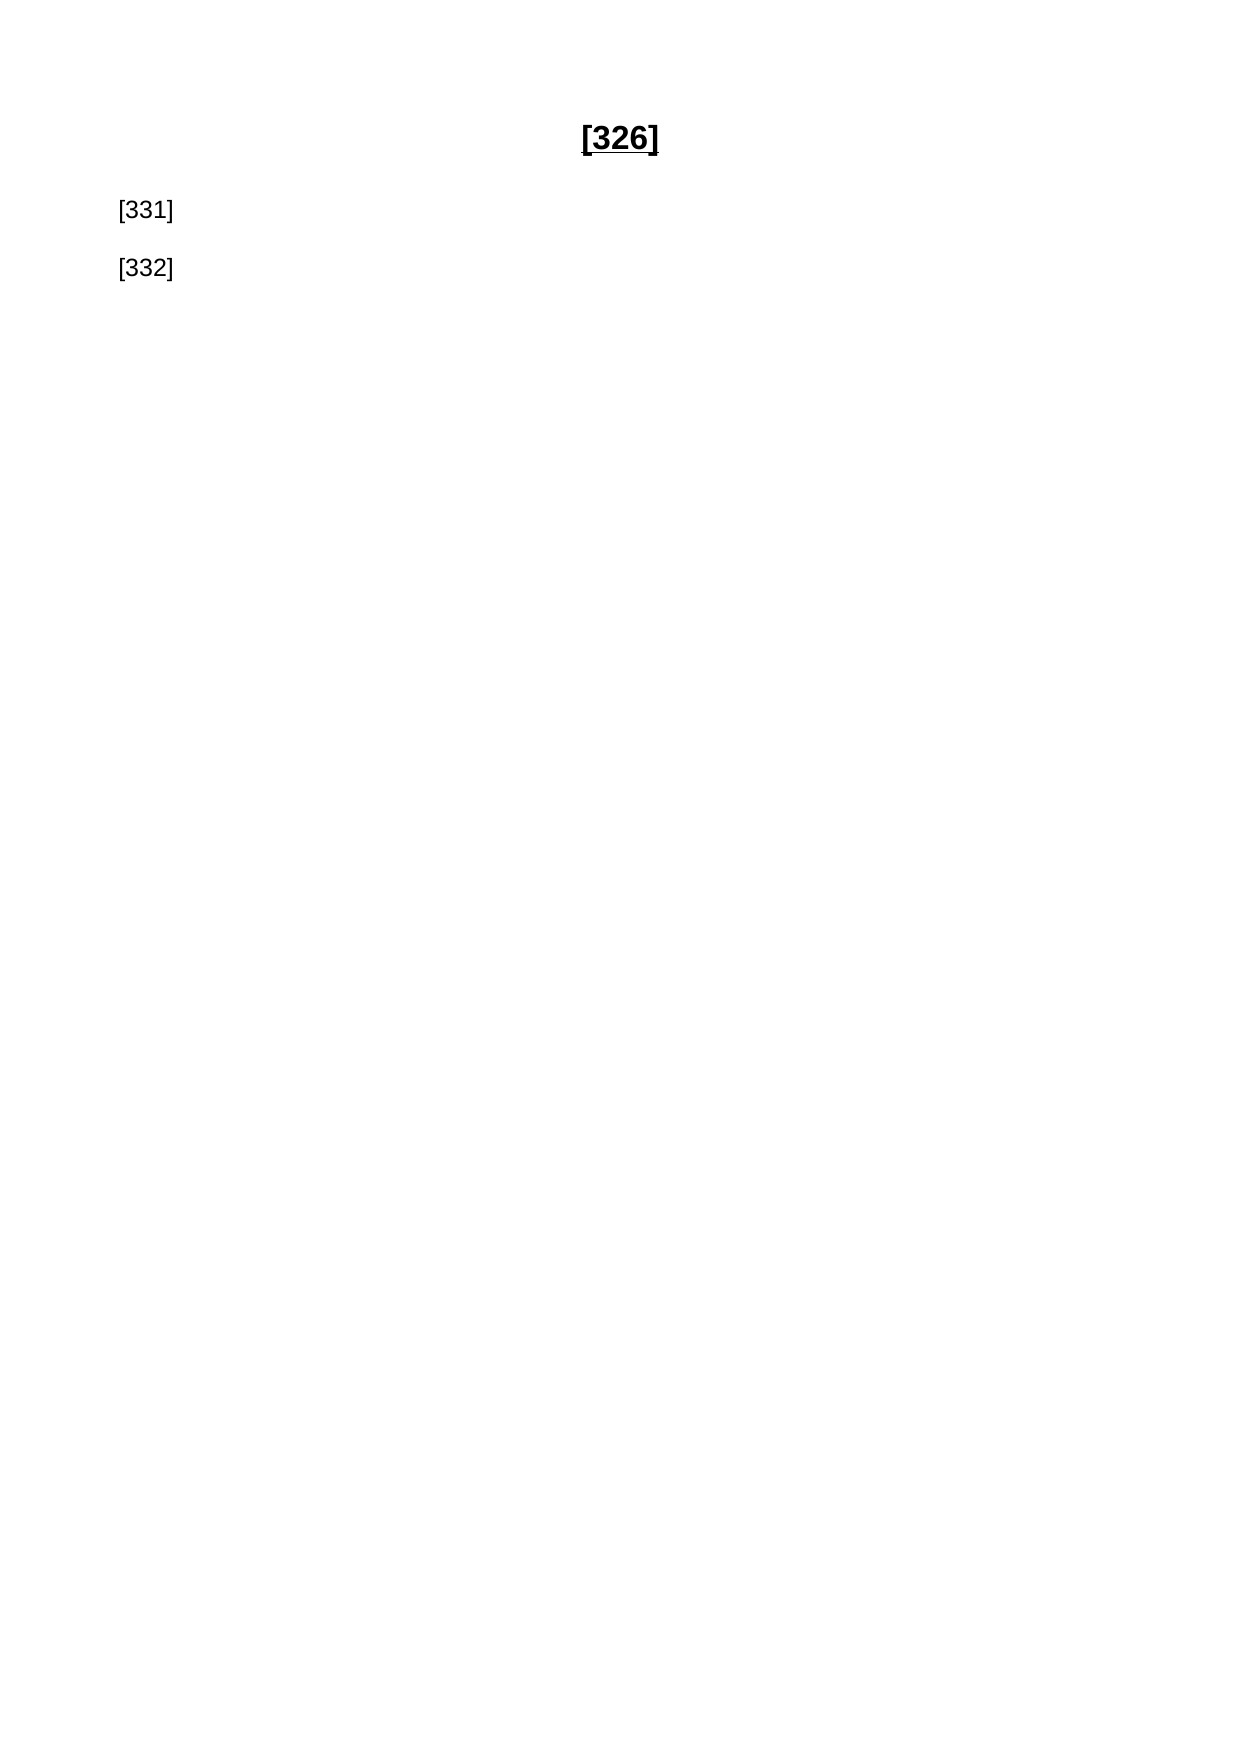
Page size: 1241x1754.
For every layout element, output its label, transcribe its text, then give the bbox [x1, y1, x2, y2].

text [332] [118, 252, 591, 281]
text [326] [118, 118, 1122, 157]
text [331] [118, 195, 1122, 224]
